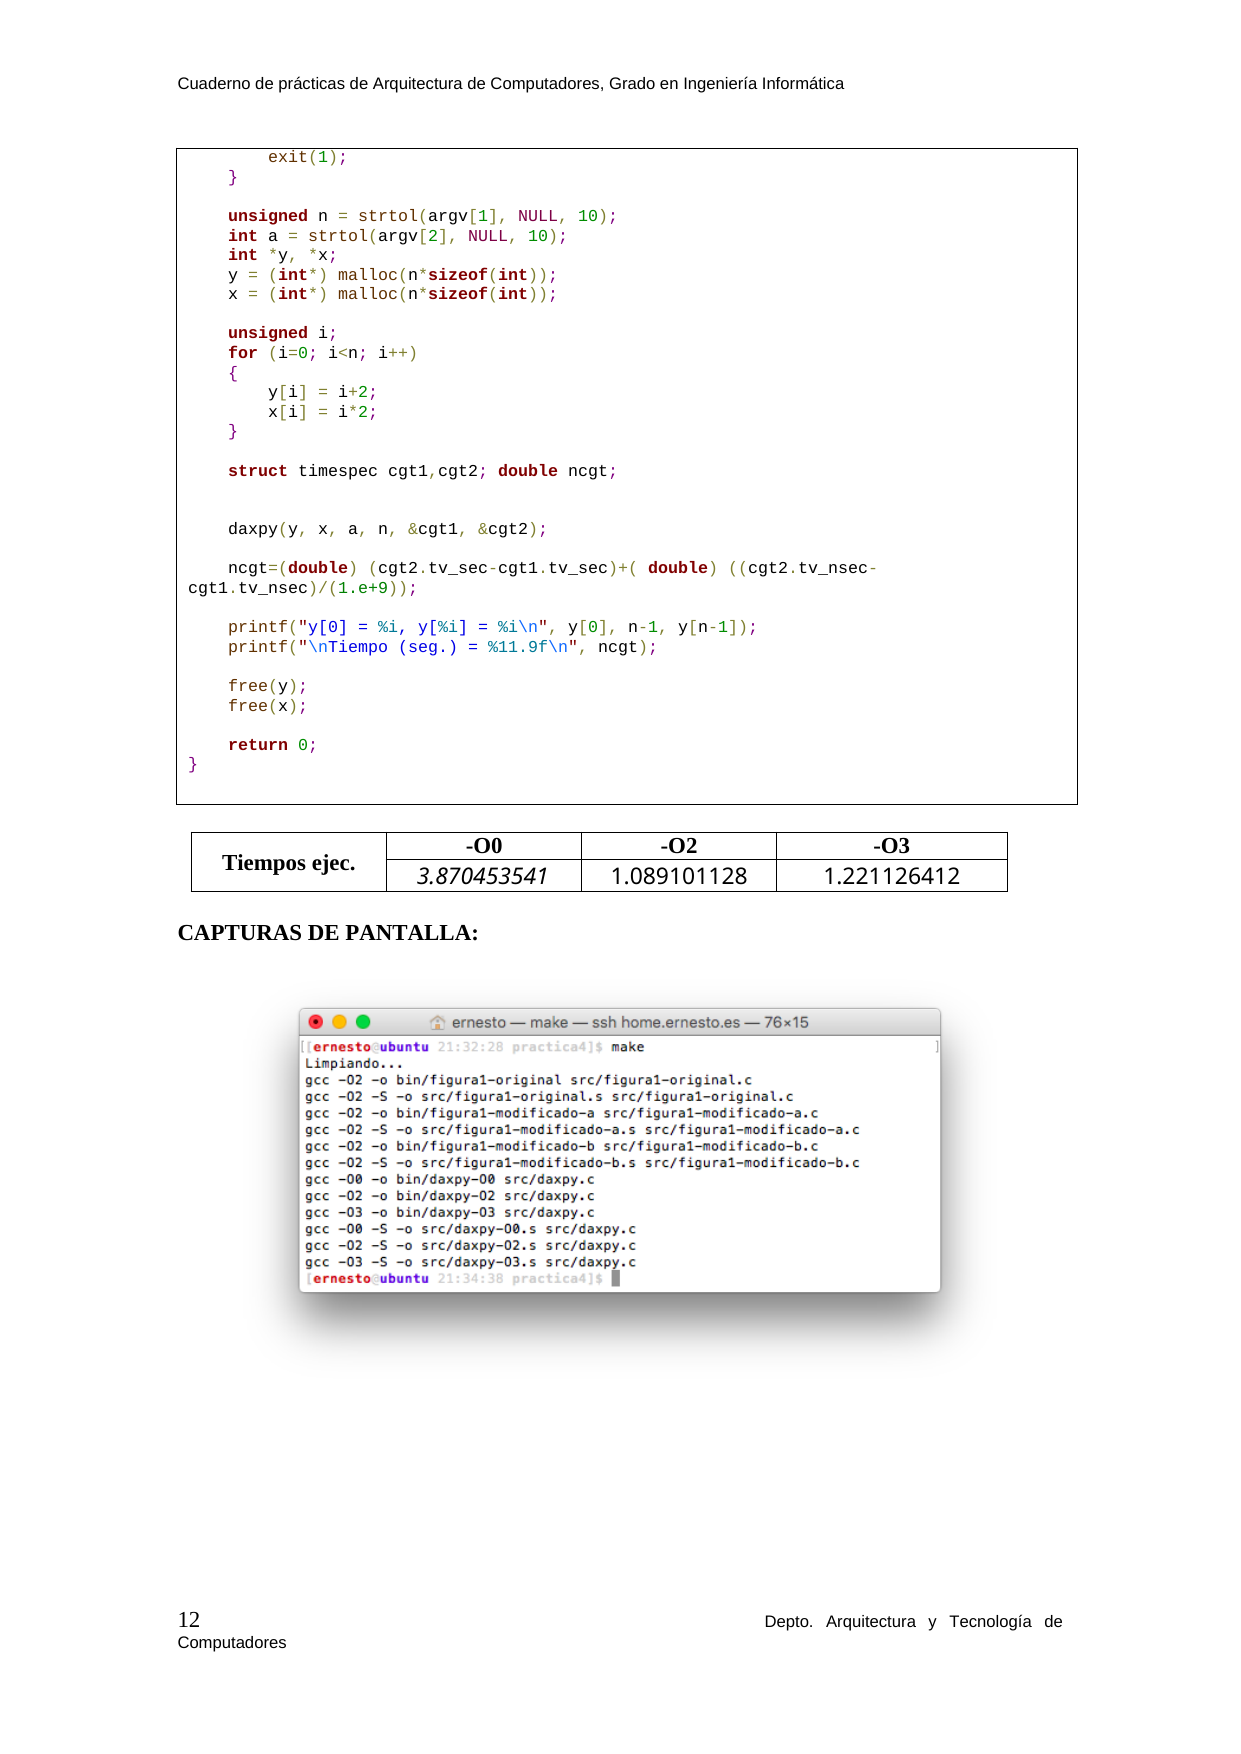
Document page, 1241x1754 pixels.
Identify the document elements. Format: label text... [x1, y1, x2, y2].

table_header -O3 [777, 833, 1007, 859]
picture [498, 621, 508, 632]
text CAPTURAS DE PANTALLA: [177, 919, 1063, 945]
table_header Tiempos ejec. [192, 833, 386, 891]
table_header -O2 [582, 833, 776, 859]
table_header exit(1); } unsigned n = strtol(argv[1], NULL, 10); int a = strtol(argv[2], NULL, 10); int *y, *x; y = (int*) malloc(n*sizeof(int)); x = (int*) malloc(n*sizeof(int)); unsigned i; for (i=0; i<n; i++) { y[i] = i+2; x[i] = i*2; } struct timespec cgt1,cgt2; double ncgt; daxpy(y, x, a, n, &cgt1, &cgt2); ncgt=(double) (cgt2.tv_sec-cgt1.tv_sec)+( double) ((cgt2.tv_nsec-cgt1.tv_nsec)/(1.e+9)); printf("y[0] = %i, y[%i] = %i\n", y[0], n-1, y[n-1]); printf("\nTiempo (seg.) = %11.9f\n", ncgt); free(y); free(x); return 0; } [177, 149, 1077, 804]
picture [488, 641, 498, 652]
table_cell 1.221126412 [777, 860, 1007, 891]
table_header -O0 [387, 833, 581, 859]
picture [378, 621, 388, 632]
table_cell 1.089101128 [582, 860, 776, 891]
picture [438, 621, 448, 632]
picture [233, 971, 1007, 1387]
table_cell 3.870453541 [387, 860, 581, 891]
